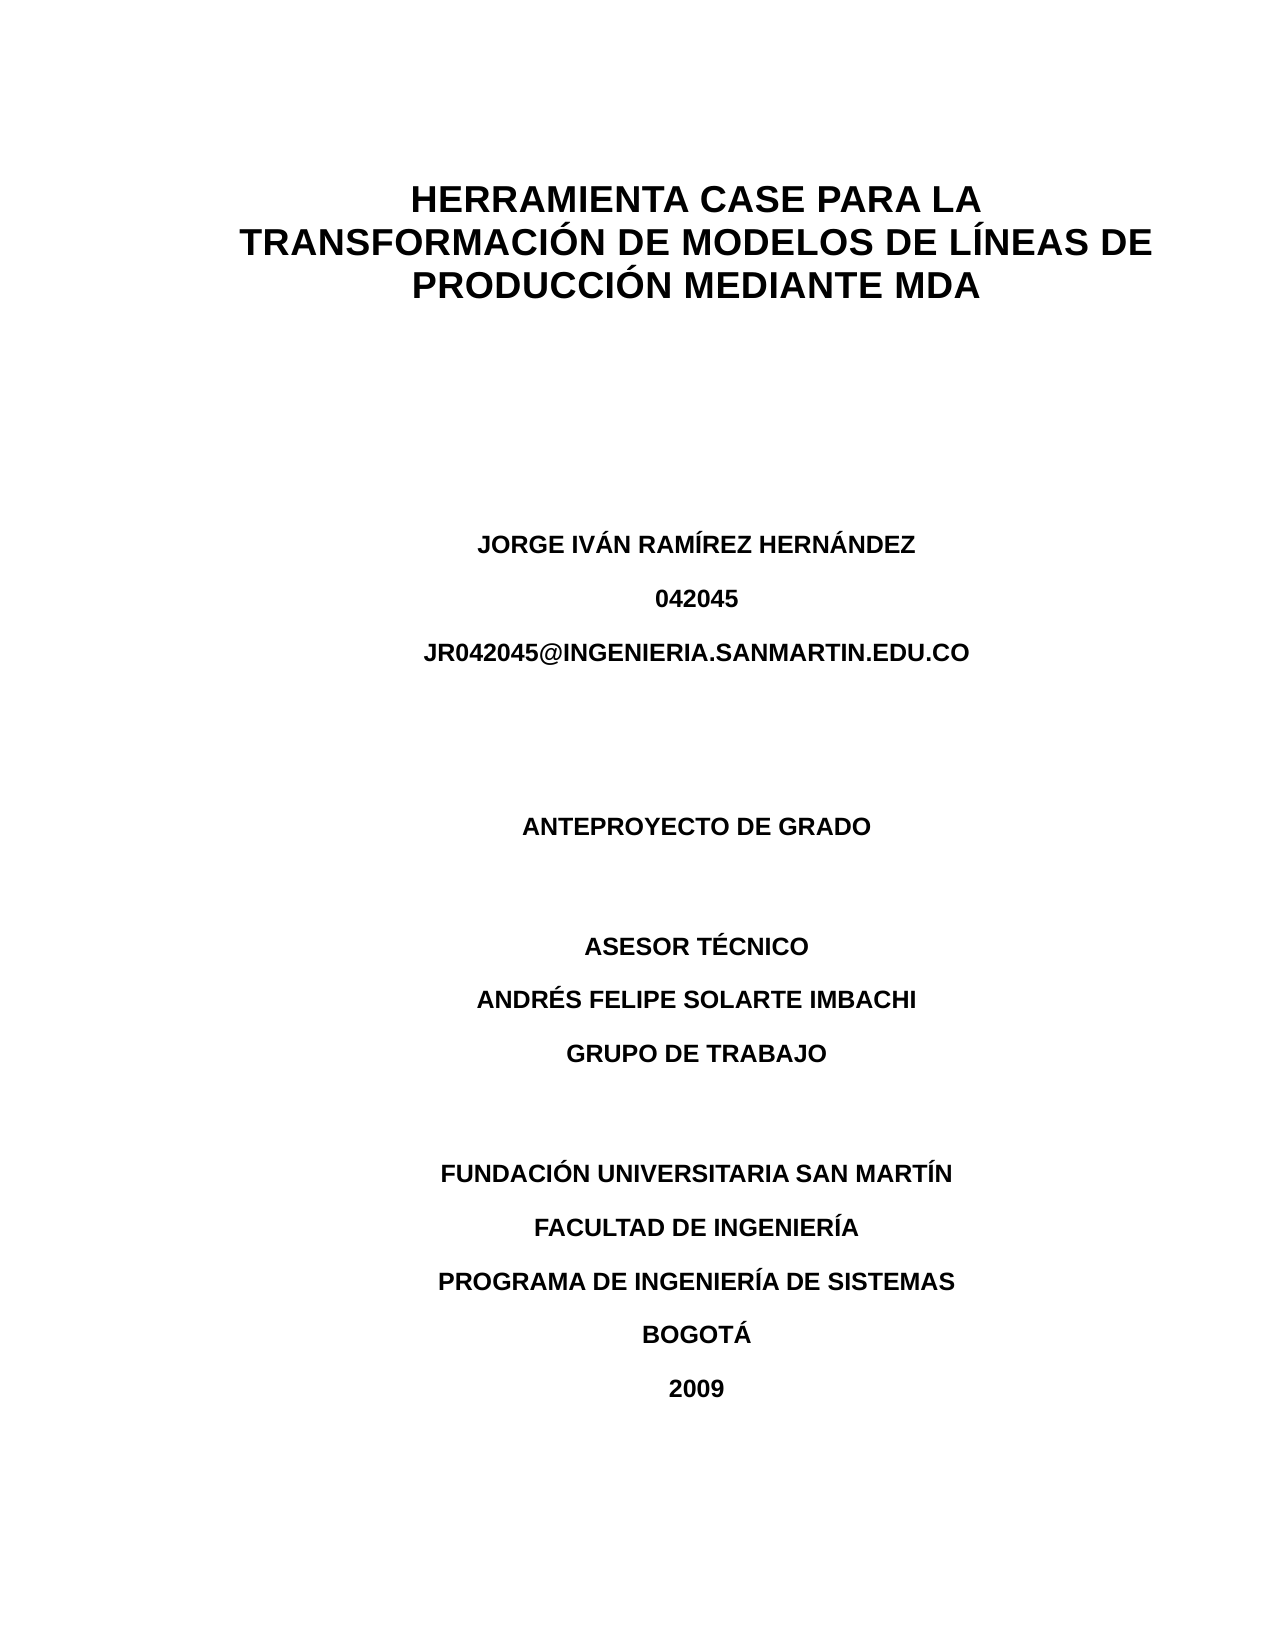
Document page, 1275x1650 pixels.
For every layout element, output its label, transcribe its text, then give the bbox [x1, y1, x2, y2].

text GRUPO DE TRABAJO [236, 1039, 1157, 1068]
text Andrés Felipe Solarte imbachi [236, 985, 1157, 1014]
text FUNDACIÓN Universitaria san martín [236, 1159, 1157, 1188]
text programa de Ingeniería de sistemas [236, 1267, 1157, 1295]
text 2009 [236, 1374, 1157, 1403]
text jr042045@ingenieria.sanmartin.edu.co [236, 638, 1157, 667]
text Bogotá [236, 1320, 1157, 1349]
text facultad de ingeniería [236, 1213, 1157, 1242]
text Jorge Iván ramírez hernández [236, 530, 1157, 559]
title Herramienta case para la transformación de modelos de líneas de producción mediante mda [236, 177, 1157, 307]
text 042045 [236, 584, 1157, 613]
text Anteproyecto de Grado [236, 812, 1157, 840]
text ASESOR TÉCNICO [236, 932, 1157, 960]
